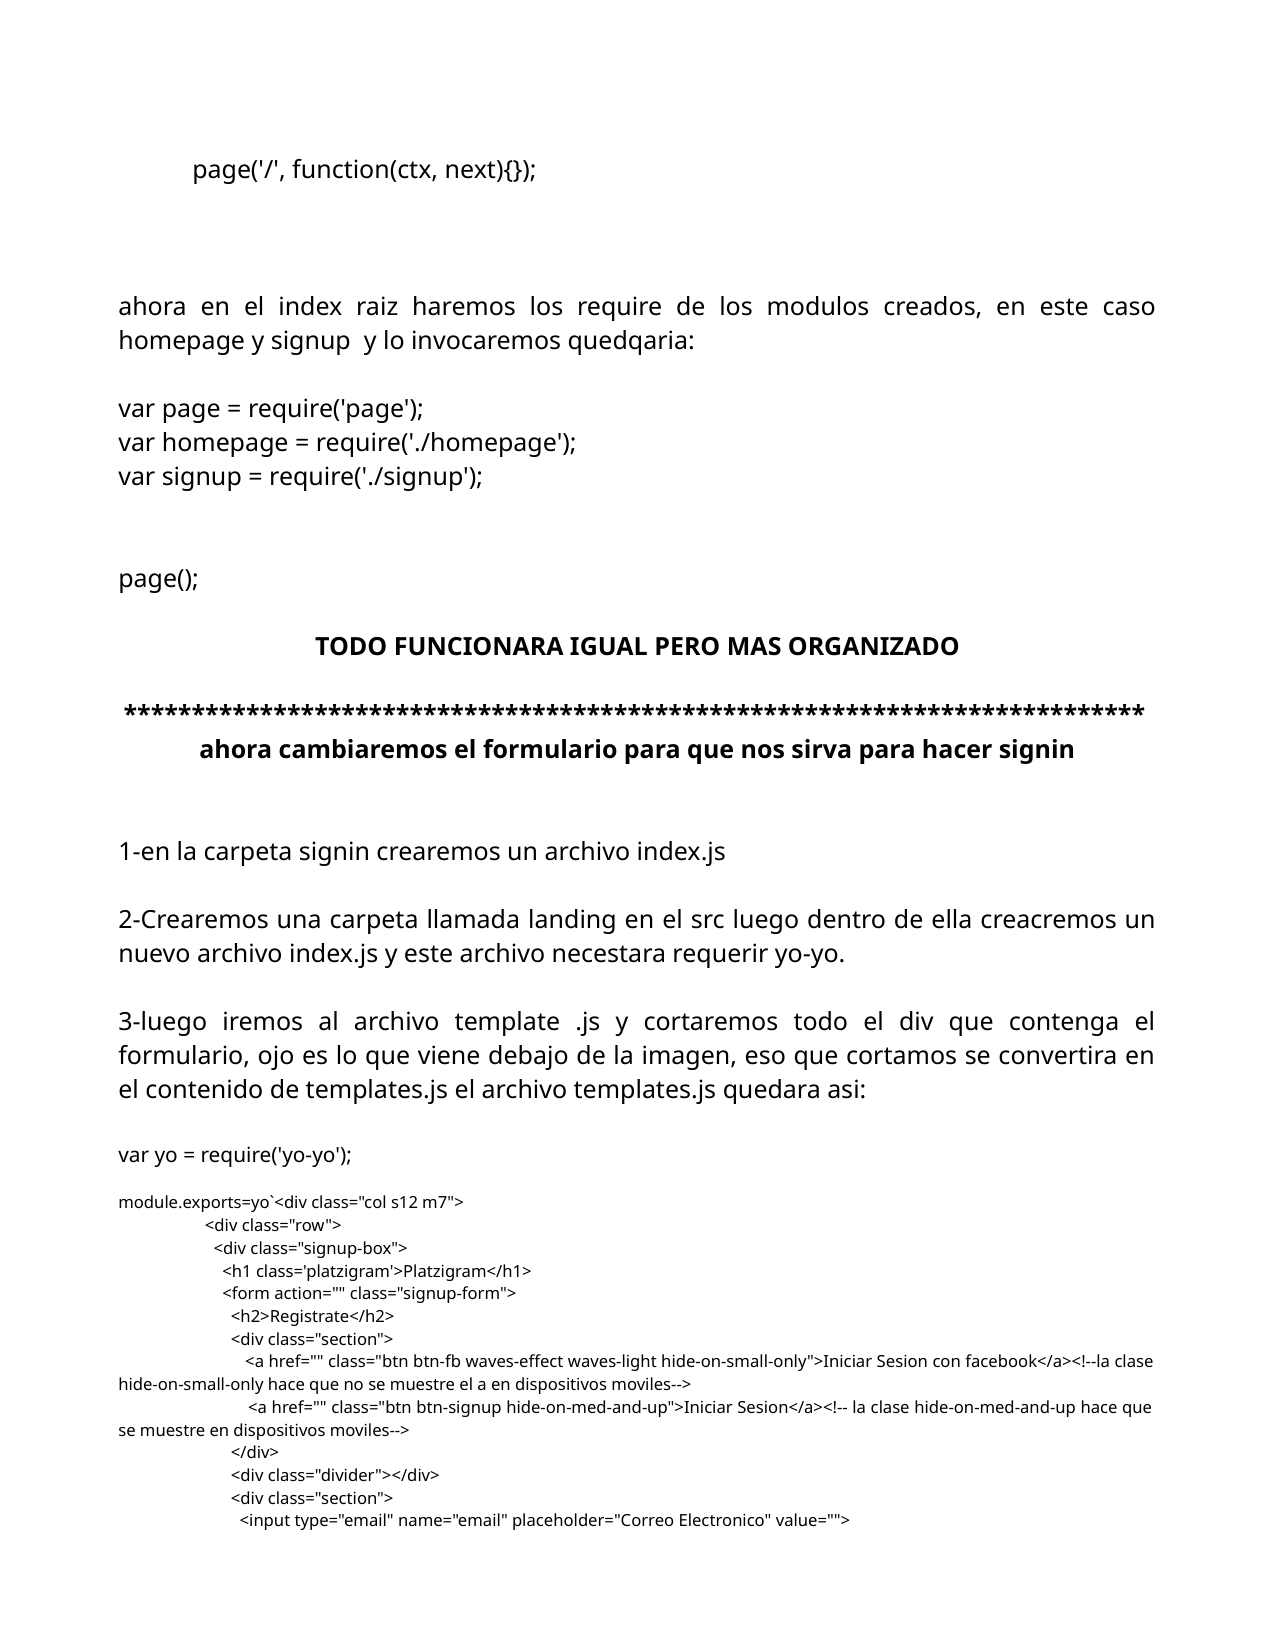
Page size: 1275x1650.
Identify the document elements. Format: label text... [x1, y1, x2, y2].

text var yo = require('yo-yo'); [118, 1140, 1157, 1168]
text <div class="divider"></div> [118, 1464, 1157, 1486]
text <h1 class='platzigram'>Platzigram</h1> [118, 1259, 1157, 1282]
text *************************************************************************** [118, 697, 1157, 731]
text module.exports=yo`<div class="col s12 m7"> [118, 1191, 1157, 1214]
text <div class="row"> [118, 1214, 1157, 1237]
text 3-luego iremos al archivo template .js y cortaremos todo el div que contenga el formulario, ojo es lo que viene debajo de la imagen, eso que cortamos se convertira en el contenido de templates.js el archivo templates.js quedara asi: [118, 1004, 1157, 1106]
text <a href="" class="btn btn-signup hide-on-med-and-up">Iniciar Sesion</a><!-- la clase hide-on-med-and-up hace que se muestre en dispositivos moviles--> [118, 1396, 1157, 1441]
text <div class="section"> [118, 1486, 1157, 1509]
text <h2>Registrate</h2> [118, 1305, 1157, 1327]
text ahora cambiaremos el formulario para que nos sirva para hacer signin [118, 731, 1157, 765]
text <a href="" class="btn btn-fb waves-effect waves-light hide-on-small-only">Iniciar Sesion con facebook</a><!--la clase hide-on-small-only hace que no se muestre el a en dispositivos moviles--> [118, 1350, 1157, 1396]
text 2-Crearemos una carpeta llamada landing en el src luego dentro de ella creacremos un nuevo archivo index.js y este archivo necestara requerir yo-yo. [118, 902, 1157, 970]
text 1-en la carpeta signin crearemos un archivo index.js [118, 833, 1157, 867]
text page('/', function(ctx, next){}); [118, 152, 1157, 186]
text page(); [118, 561, 1157, 595]
text var homepage = require('./homepage'); [118, 425, 1157, 459]
text ahora en el index raiz haremos los require de los modulos creados, en este caso homepage y signup y lo invocaremos quedqaria: [118, 288, 1157, 357]
text <input type="email" name="email" placeholder="Correo Electronico" value=""> [118, 1509, 1157, 1532]
text <div class="signup-box"> [118, 1237, 1157, 1259]
text var signup = require('./signup'); [118, 459, 1157, 493]
text </div> [118, 1441, 1157, 1464]
text <div class="section"> [118, 1327, 1157, 1350]
text <form action="" class="signup-form"> [118, 1282, 1157, 1305]
text var page = require('page'); [118, 391, 1157, 425]
text TODO FUNCIONARA IGUAL PERO MAS ORGANIZADO [118, 629, 1157, 663]
